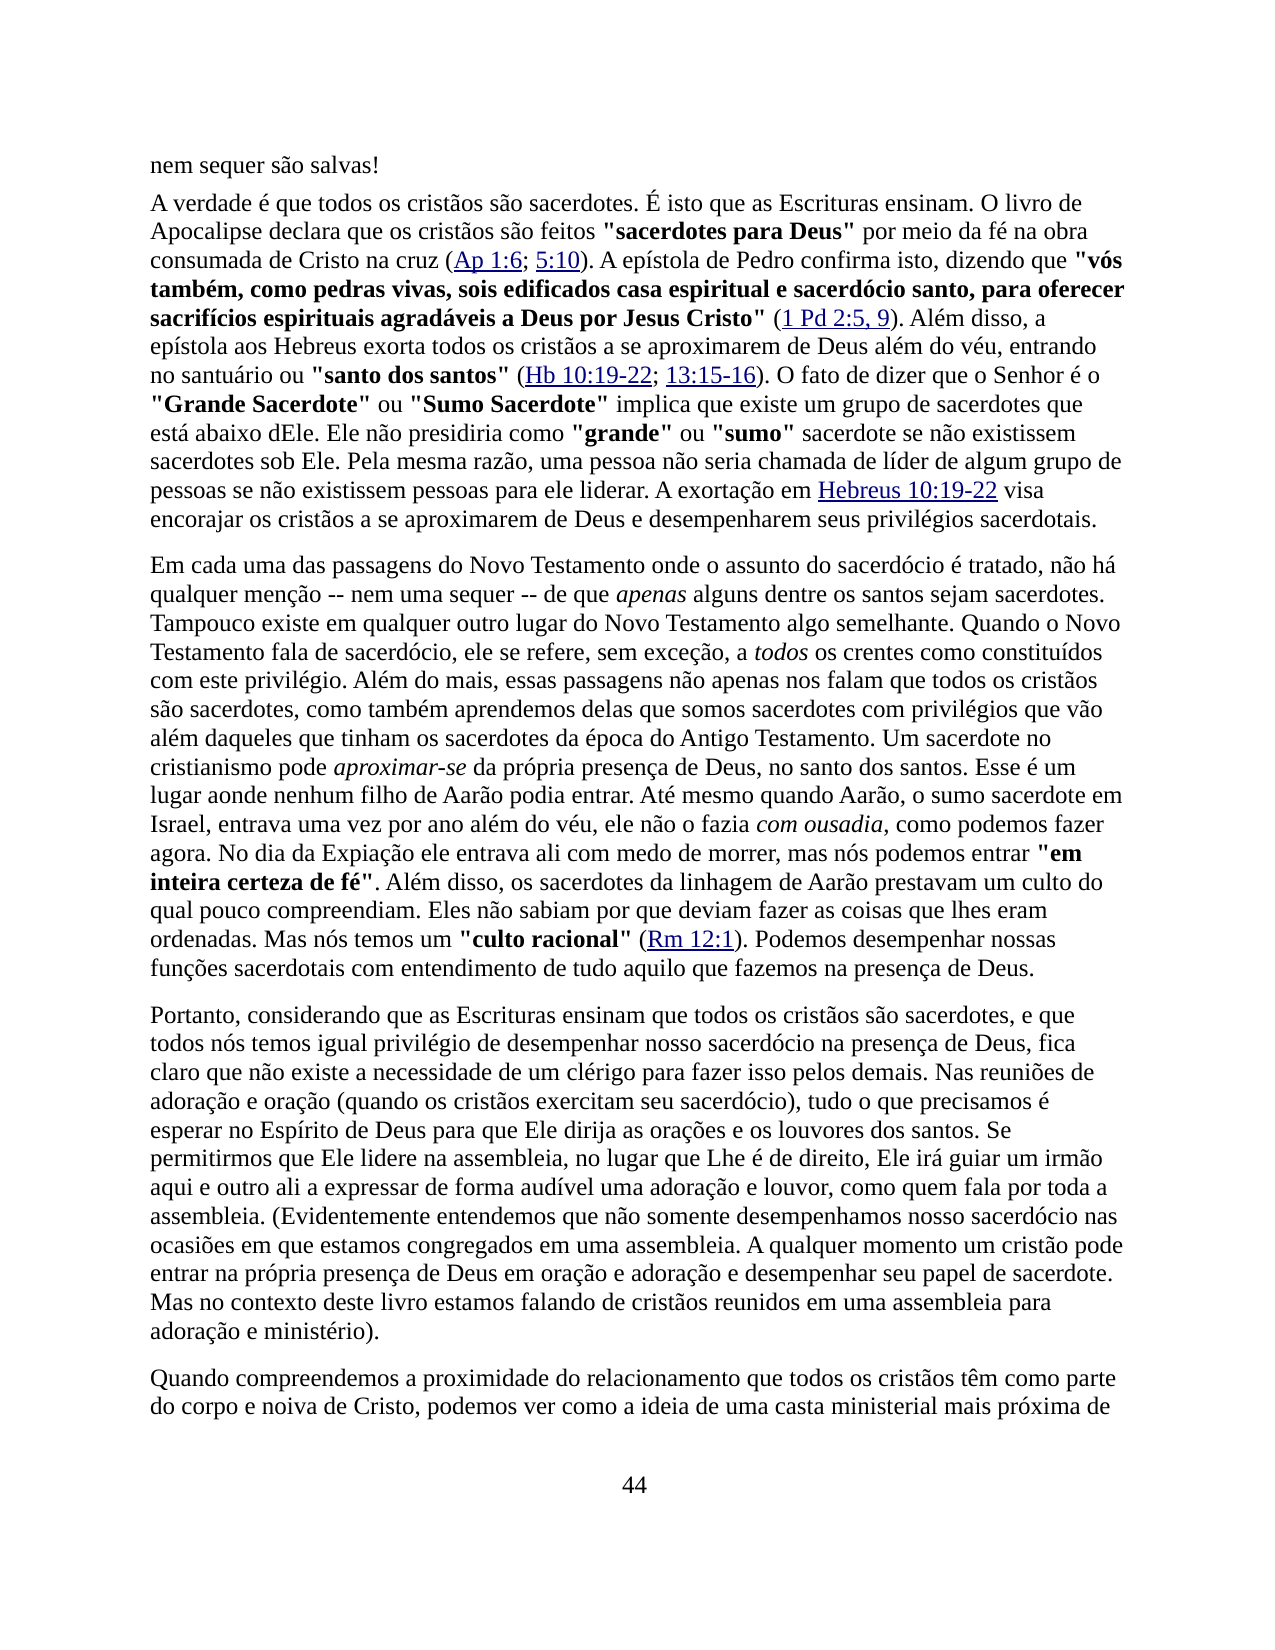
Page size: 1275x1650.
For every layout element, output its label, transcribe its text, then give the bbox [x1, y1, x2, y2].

text nem sequer são salvas! [150, 150, 1125, 179]
text Portanto, considerando que as Escrituras ensinam que todos os cristãos são sacerdotes, e que todos nós temos igual privilégio de desempenhar nosso sacerdócio na presença de Deus, fica claro que não existe a necessidade de um clérigo para fazer isso pelos demais. Nas reuniões de adoração e oração (quando os cristãos exercitam seu sacerdócio), tudo o que precisamos é esperar no Espírito de Deus para que Ele dirija as orações e os louvores dos santos. Se permitirmos que Ele lidere na assembleia, no lugar que Lhe é de direito, Ele irá guiar um irmão aqui e outro ali a expressar de forma audível uma adoração e louvor, como quem fala por toda a assembleia. (Evidentemente entendemos que não somente desempenhamos nosso sacerdócio nas ocasiões em que estamos congregados em uma assembleia. A qualquer momento um cristão pode entrar na própria presença de Deus em oração e adoração e desempenhar seu papel de sacerdote. Mas no contexto deste livro estamos falando de cristãos reunidos em uma assembleia para adoração e ministério). [150, 1000, 1125, 1345]
text Quando compreendemos a proximidade do relacionamento que todos os cristãos têm como parte do corpo e noiva de Cristo, podemos ver como a ideia de uma casta ministerial mais próxima de [150, 1363, 1125, 1420]
text A verdade é que todos os cristãos são sacerdotes. É isto que as Escrituras ensinam. O livro de Apocalipse declara que os cristãos são feitos "sacerdotes para Deus" por meio da fé na obra consumada de Cristo na cruz (Ap 1:6; 5:10). A epístola de Pedro confirma isto, dizendo que "vós também, como pedras vivas, sois edificados casa espiritual e sacerdócio santo, para oferecer sacrifícios espirituais agradáveis a Deus por Jesus Cristo" (1 Pd 2:5, 9). Além disso, a epístola aos Hebreus exorta todos os cristãos a se aproximarem de Deus além do véu, entrando no santuário ou "santo dos santos" (Hb 10:19-22; 13:15-16). O fato de dizer que o Senhor é o "Grande Sacerdote" ou "Sumo Sacerdote" implica que existe um grupo de sacerdotes que está abaixo dEle. Ele não presidiria como "grande" ou "sumo" sacerdote se não existissem sacerdotes sob Ele. Pela mesma razão, uma pessoa não seria chamada de líder de algum grupo de pessoas se não existissem pessoas para ele liderar. A exortação em Hebreus 10:19-22 visa encorajar os cristãos a se aproximarem de Deus e desempenharem seus privilégios sacerdotais. [150, 188, 1125, 533]
text Em cada uma das passagens do Novo Testamento onde o assunto do sacerdócio é tratado, não há qualquer menção -- nem uma sequer -- de que apenas alguns dentre os santos sejam sacerdotes. Tampouco existe em qualquer outro lugar do Novo Testamento algo semelhante. Quando o Novo Testamento fala de sacerdócio, ele se refere, sem exceção, a todos os crentes como constituídos com este privilégio. Além do mais, essas passagens não apenas nos falam que todos os cristãos são sacerdotes, como também aprendemos delas que somos sacerdotes com privilégios que vão além daqueles que tinham os sacerdotes da época do Antigo Testamento. Um sacerdote no cristianismo pode aproximar-se da própria presença de Deus, no santo dos santos. Esse é um lugar aonde nenhum filho de Aarão podia entrar. Até mesmo quando Aarão, o sumo sacerdote em Israel, entrava uma vez por ano além do véu, ele não o fazia com ousadia, como podemos fazer agora. No dia da Expiação ele entrava ali com medo de morrer, mas nós podemos entrar "em inteira certeza de fé". Além disso, os sacerdotes da linhagem de Aarão prestavam um culto do qual pouco compreendiam. Eles não sabiam por que deviam fazer as coisas que lhes eram ordenadas. Mas nós temos um "culto racional" (Rm 12:1). Podemos desempenhar nossas funções sacerdotais com entendimento de tudo aquilo que fazemos na presença de Deus. [150, 551, 1125, 982]
